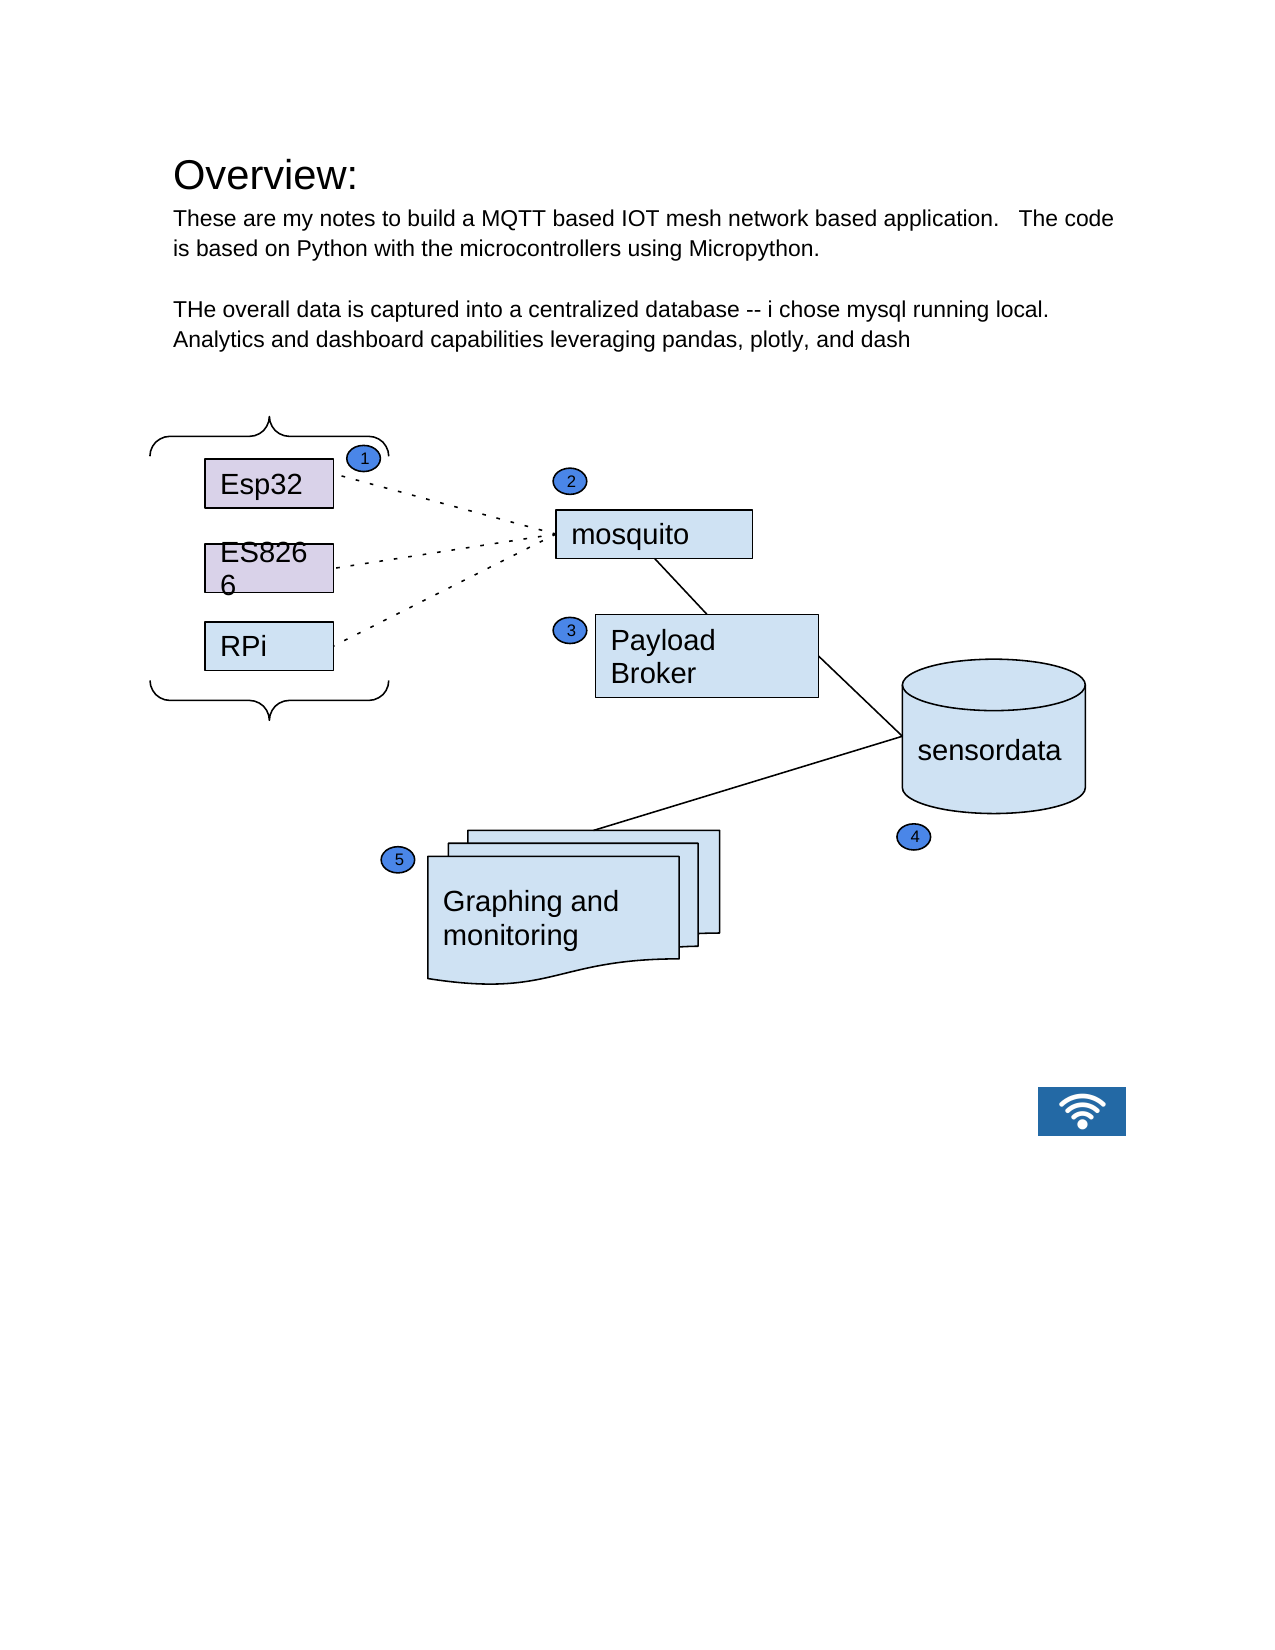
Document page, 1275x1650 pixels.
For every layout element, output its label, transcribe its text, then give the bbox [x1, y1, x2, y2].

picture [1038, 1087, 1126, 1136]
text Overview: [173, 150, 1125, 198]
text These are my notes to build a MQTT based IOT mesh network based application. The code is based on Python with the microcontrollers using Micropython. [173, 205, 1125, 262]
text THe overall data is captured into a centralized database -- i chose mysql running local. Analytics and dashboard capabilities leveraging pandas, plotly, and dash [173, 296, 1125, 352]
